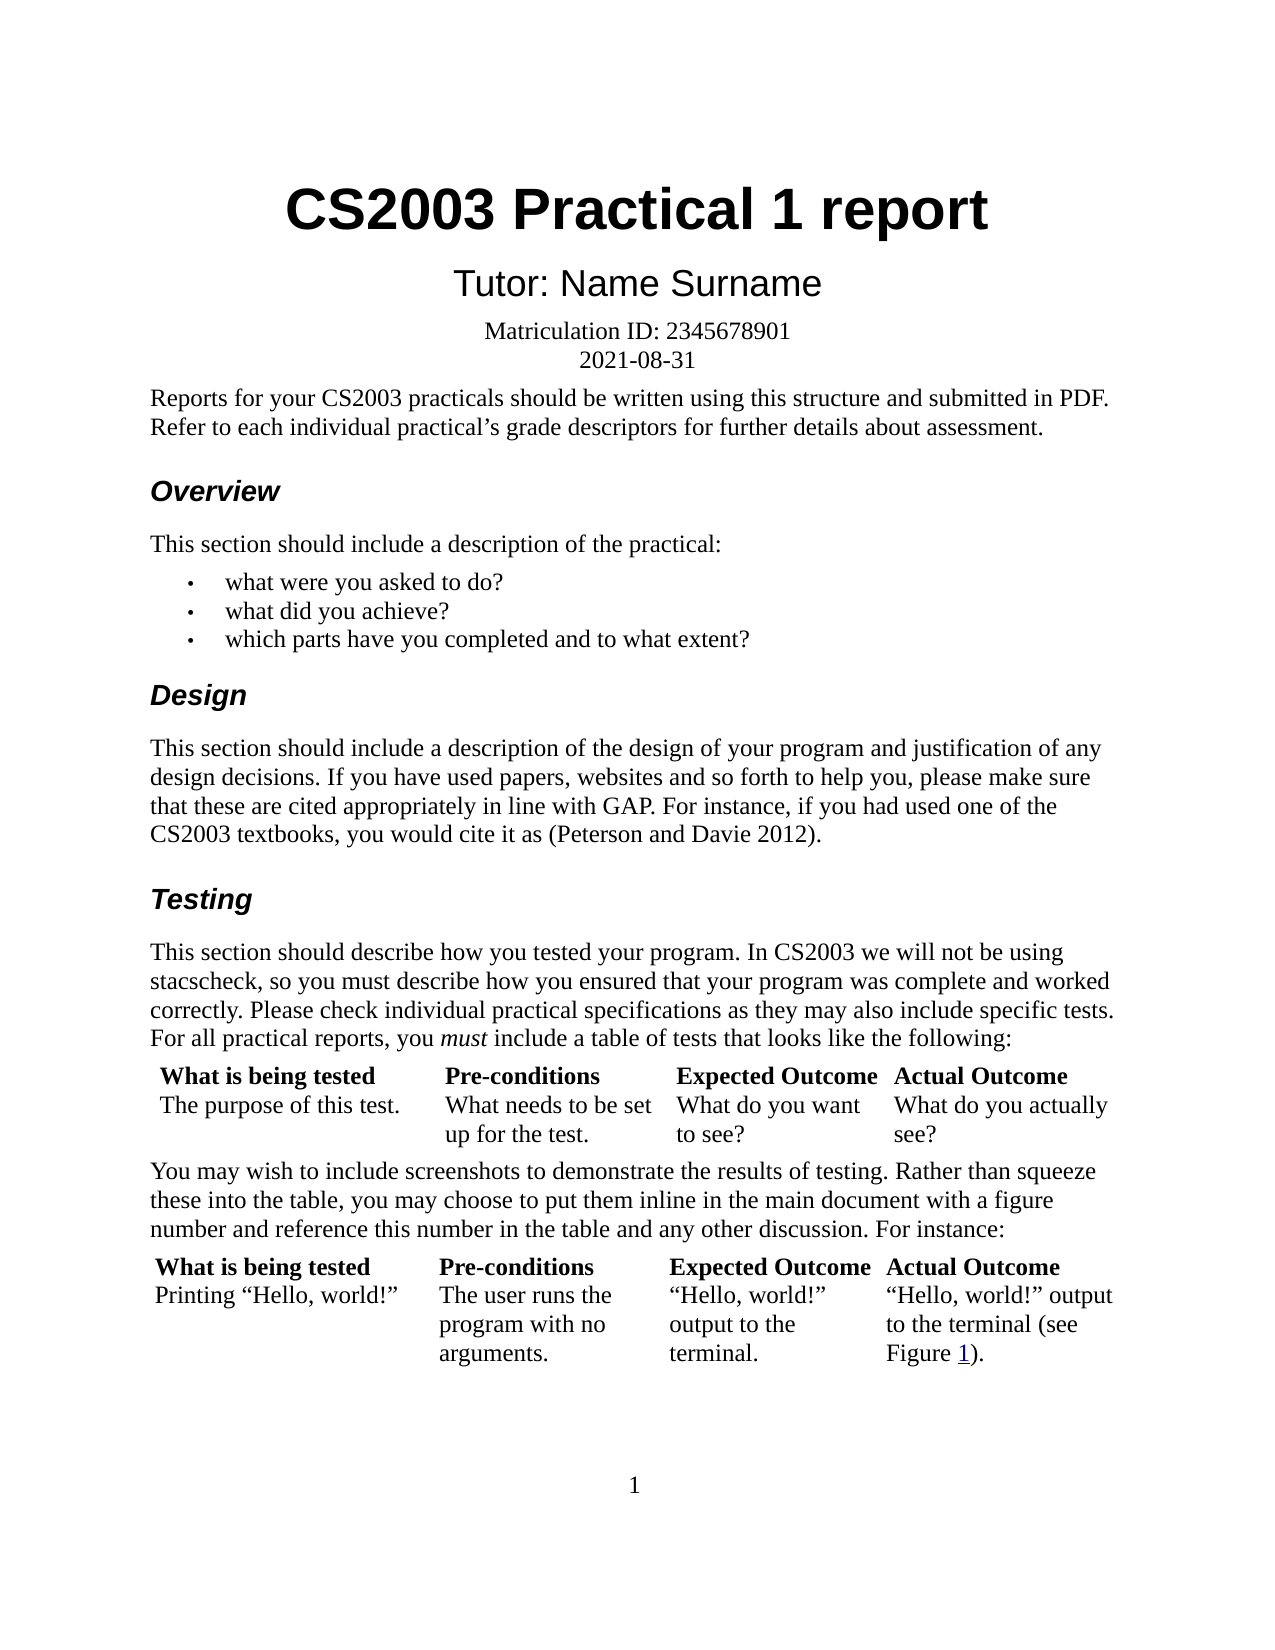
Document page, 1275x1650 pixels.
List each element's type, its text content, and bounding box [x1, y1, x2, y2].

table_cell “Hello, world!” output to the terminal. [665, 1280, 881, 1367]
table_cell Printing “Hello, world!” [150, 1280, 434, 1367]
text This section should include a description of the practical: [150, 529, 1125, 558]
table_header Actual Outcome [889, 1061, 1120, 1090]
text 2021-08-31 [150, 345, 1125, 374]
table_header Actual Outcome [881, 1252, 1125, 1280]
text Matriculation ID: 2345678901 [150, 316, 1125, 345]
list what were you asked to do? [187, 567, 1125, 596]
subtitle Overview [150, 474, 1125, 508]
text You may wish to include screenshots to demonstrate the results of testing. Rather than squeeze these into the table, you may choose to put them inline in the main document with a figure number and reference this number in the table and any other discussion. For instance: [150, 1156, 1125, 1243]
table_cell What do you actually see? [889, 1090, 1120, 1147]
table_cell What needs to be set up for the test. [440, 1090, 671, 1147]
subtitle Tutor: Name Surname [150, 261, 1125, 304]
text Reports for your CS2003 practicals should be written using this structure and submitted in PDF. Refer to each individual practical’s grade descriptors for further details about assessment. [150, 383, 1125, 440]
subtitle Testing [150, 882, 1125, 916]
list what did you achieve? [187, 596, 1125, 624]
table_header Pre-conditions [440, 1061, 671, 1090]
table_cell The purpose of this test. [155, 1090, 440, 1147]
list which parts have you completed and to what extent? [187, 624, 1125, 653]
table_header Expected Outcome [665, 1252, 881, 1280]
title CS2003 Practical 1 report [150, 175, 1125, 242]
table_header Pre-conditions [434, 1252, 664, 1280]
table_header What is being tested [150, 1252, 434, 1280]
table_cell What do you want to see? [671, 1090, 889, 1147]
text This section should include a description of the design of your program and justification of any design decisions. If you have used papers, websites and so forth to help you, please make sure that these are cited appropriately in line with GAP. For instance, if you had used one of the CS2003 textbooks, you would cite it as (Peterson and Davie 2012). [150, 733, 1125, 848]
subtitle Design [150, 678, 1125, 712]
table_cell “Hello, world!” output to the terminal (see Figure 1). [881, 1280, 1125, 1367]
text This section should describe how you tested your program. In CS2003 we will not be using stacscheck, so you must describe how you ensured that your program was complete and worked correctly. Please check individual practical specifications as they may also include specific tests. For all practical reports, you must include a table of tests that looks like the following: [150, 937, 1125, 1052]
table_header Expected Outcome [671, 1061, 889, 1090]
table_header What is being tested [155, 1061, 440, 1090]
table_cell The user runs the program with no arguments. [434, 1280, 664, 1367]
